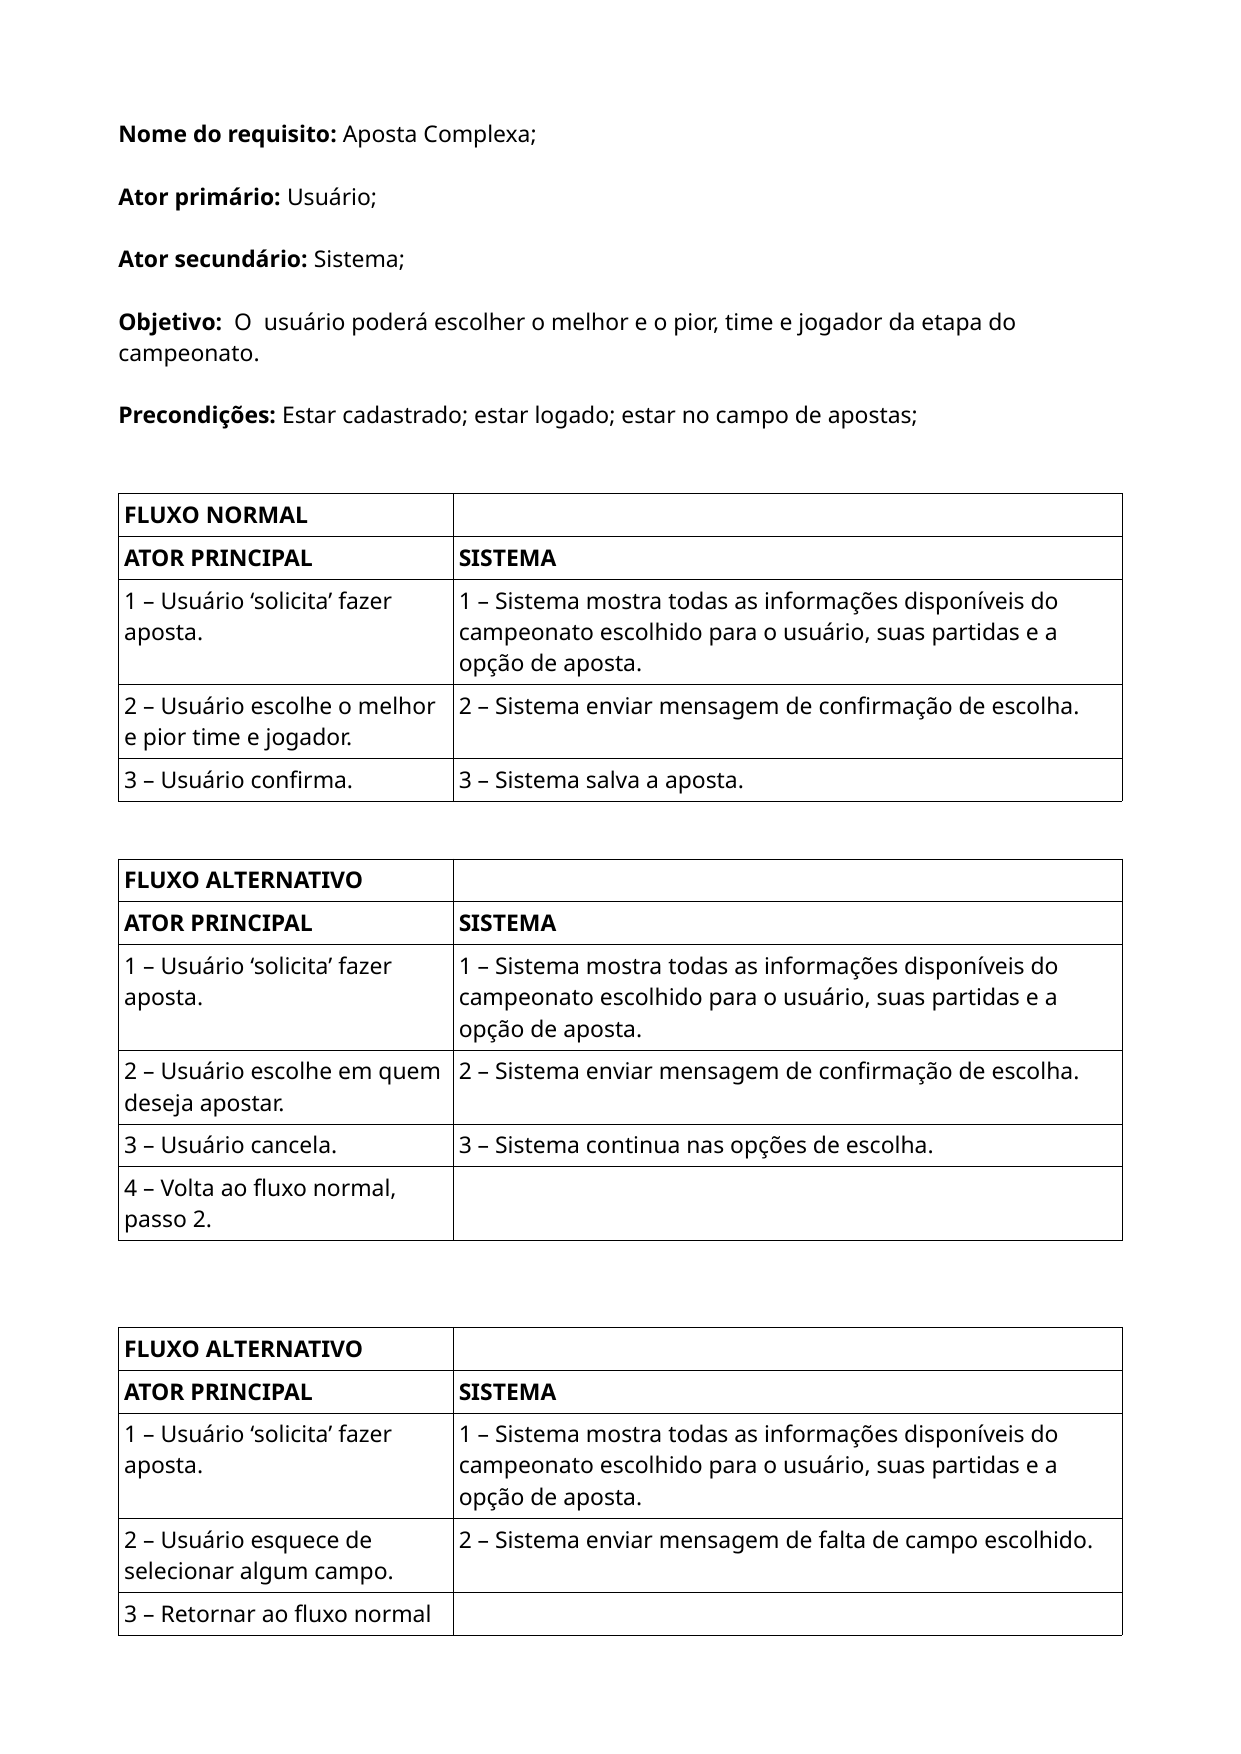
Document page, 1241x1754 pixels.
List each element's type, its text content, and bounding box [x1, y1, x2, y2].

table_header FLUXO ALTERNATIVO [119, 1328, 453, 1369]
table_header FLUXO NORMAL [119, 494, 453, 536]
table_cell ATOR PRINCIPAL [119, 537, 453, 579]
table_cell 3 – Sistema continua nas opções de escolha. [454, 1125, 1122, 1166]
table_cell [454, 1167, 1122, 1240]
table_cell 4 – Volta ao fluxo normal, passo 2. [119, 1167, 453, 1240]
table_cell 1 – Usuário ‘solicita’ fazer aposta. [119, 580, 453, 684]
table_cell 2 – Usuário escolhe o melhor e pior time e jogador. [119, 685, 453, 758]
table_cell 3 – Usuário confirma. [119, 759, 453, 801]
table_cell 1 – Sistema mostra todas as informações disponíveis do campeonato escolhido para o usuário, suas partidas e a opção de aposta. [454, 945, 1122, 1049]
table_cell 2 – Usuário escolhe em quem deseja apostar. [119, 1051, 453, 1123]
table_cell [454, 1593, 1122, 1634]
text Ator secundário: Sistema; [118, 243, 1122, 274]
table_cell SISTEMA [454, 902, 1122, 944]
table_cell 2 – Sistema enviar mensagem de confirmação de escolha. [454, 685, 1122, 758]
table_header [454, 1328, 1122, 1369]
text Objetivo: O usuário poderá escolher o melhor e o pior, time e jogador da etapa do campeonato. [118, 306, 1122, 368]
text Precondições: Estar cadastrado; estar logado; estar no campo de apostas; [118, 399, 1122, 431]
table_cell 3 – Usuário cancela. [119, 1125, 453, 1166]
table_cell 1 – Sistema mostra todas as informações disponíveis do campeonato escolhido para o usuário, suas partidas e a opção de aposta. [454, 1414, 1122, 1518]
table_header [454, 860, 1122, 901]
table_cell 3 – Sistema salva a aposta. [454, 759, 1122, 801]
table_cell ATOR PRINCIPAL [119, 1371, 453, 1412]
table_cell SISTEMA [454, 537, 1122, 579]
text Ator primário: Usuário; [118, 181, 1122, 212]
table_header FLUXO ALTERNATIVO [119, 860, 453, 901]
table_cell 1 – Usuário ‘solicita’ fazer aposta. [119, 1414, 453, 1518]
table_cell 3 – Retornar ao fluxo normal [119, 1593, 453, 1634]
table_cell 2 – Usuário esquece de selecionar algum campo. [119, 1519, 453, 1592]
table_cell 2 – Sistema enviar mensagem de confirmação de escolha. [454, 1051, 1122, 1123]
table_cell 1 – Sistema mostra todas as informações disponíveis do campeonato escolhido para o usuário, suas partidas e a opção de aposta. [454, 580, 1122, 684]
table_cell SISTEMA [454, 1371, 1122, 1412]
table_cell 1 – Usuário ‘solicita’ fazer aposta. [119, 945, 453, 1049]
text Nome do requisito: Aposta Complexa; [118, 118, 1122, 149]
table_cell ATOR PRINCIPAL [119, 902, 453, 944]
table_header [454, 494, 1122, 536]
table_cell 2 – Sistema enviar mensagem de falta de campo escolhido. [454, 1519, 1122, 1592]
